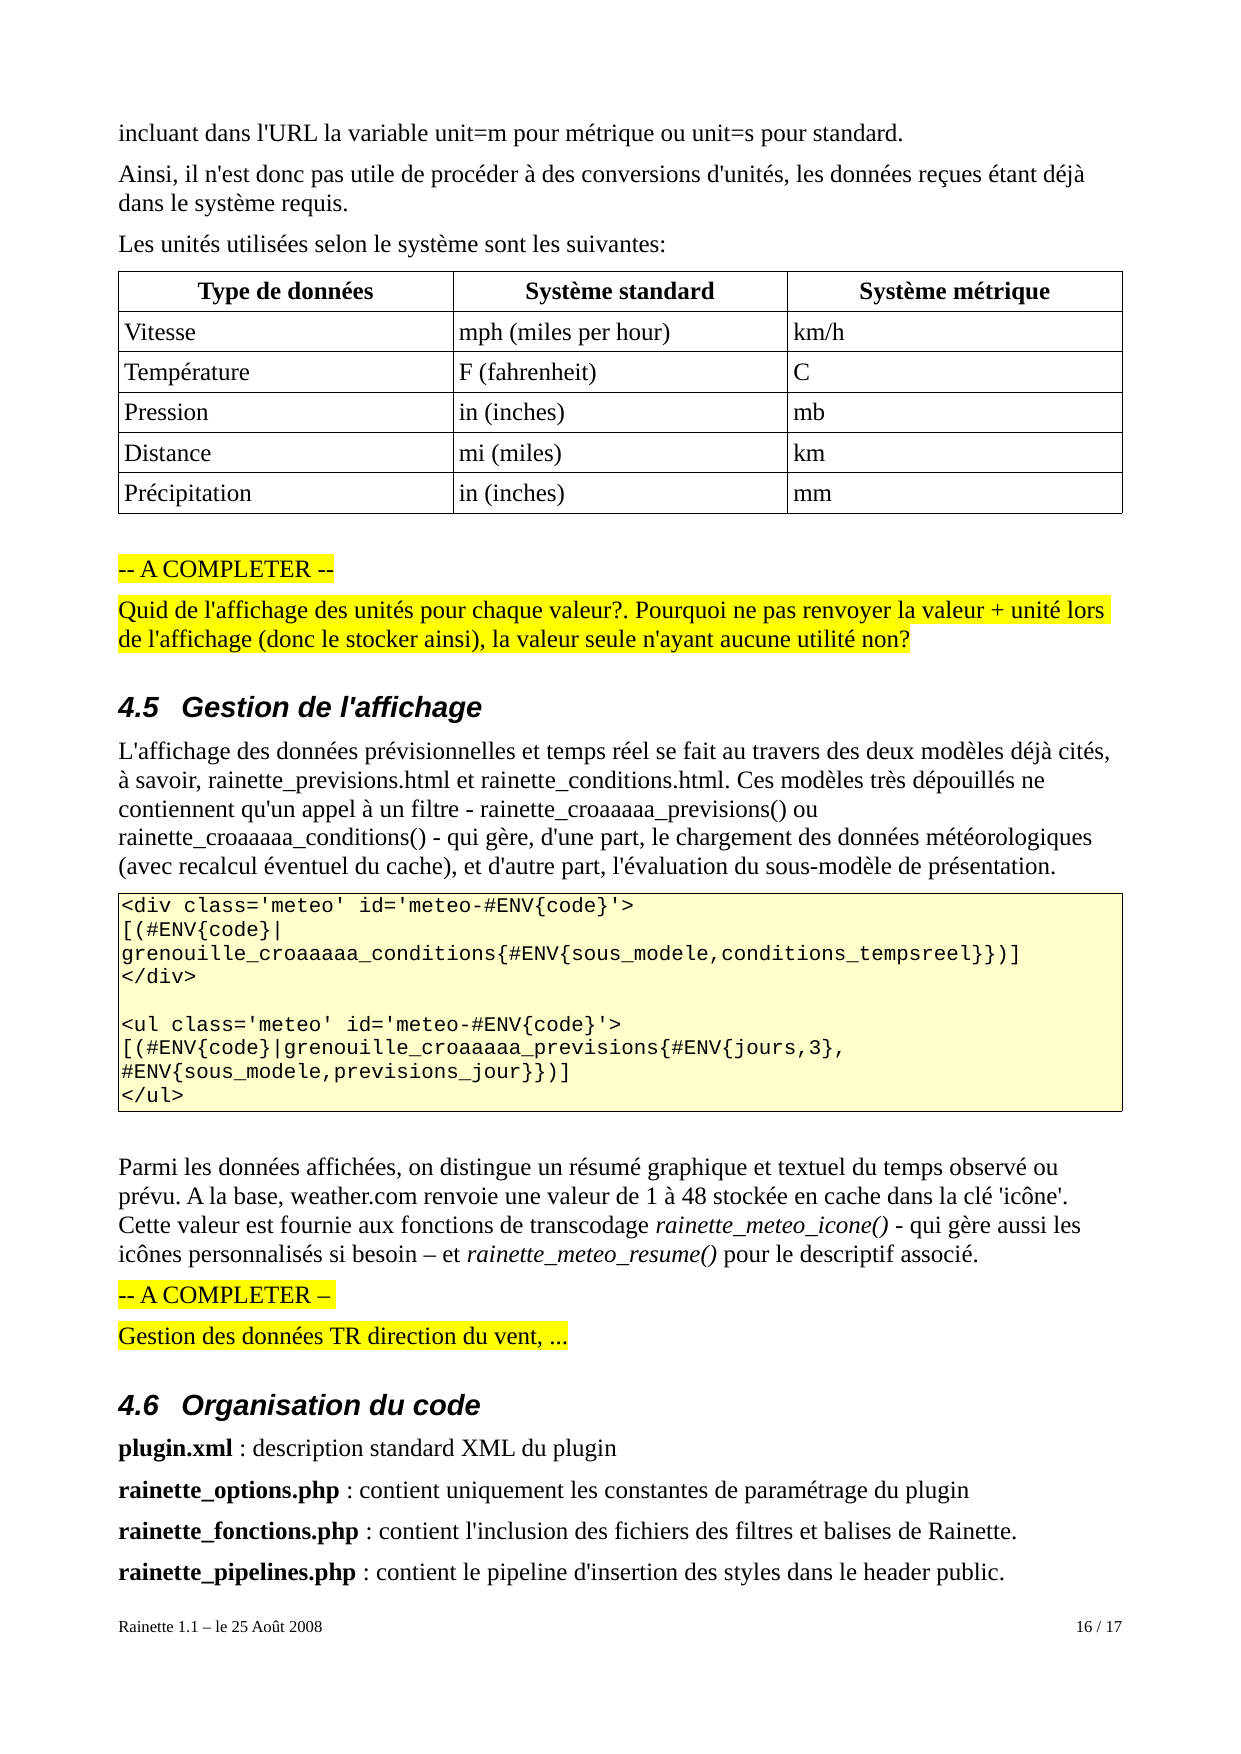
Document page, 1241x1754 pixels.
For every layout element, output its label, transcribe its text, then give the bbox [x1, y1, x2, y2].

table_cell km/h [788, 312, 1122, 351]
table_cell Distance [119, 433, 453, 472]
table_cell mb [788, 393, 1122, 432]
text rainette_pipelines.php : contient le pipeline d'insertion des styles dans le header public. [118, 1557, 1122, 1586]
text Ainsi, il n'est donc pas utile de procéder à des conversions d'unités, les données reçues étant déjà dans le système requis. [118, 159, 1122, 217]
table_cell C [788, 352, 1122, 392]
table_header Type de données [119, 272, 453, 311]
text Gestion des données TR direction du vent, ... [118, 1321, 1122, 1350]
subtitle Gestion de l'affichage [118, 690, 1122, 724]
text incluant dans l'URL la variable unit=m pour métrique ou unit=s pour standard. [118, 118, 1122, 147]
table_header Système standard [454, 272, 787, 311]
table_cell mi (miles) [454, 433, 787, 472]
table_cell mph (miles per hour) [454, 312, 787, 351]
text Parmi les données affichées, on distingue un résumé graphique et textuel du temps observé ou prévu. A la base, weather.com renvoie une valeur de 1 à 48 stockée en cache dans la clé 'icône'. Cette valeur est fournie aux fonctions de transcodage rainette_meteo_icone() - qui gère aussi les icônes personnalisés si besoin – et rainette_meteo_resume() pour le descriptif associé. [118, 1152, 1122, 1267]
table_header Système métrique [788, 272, 1122, 311]
table_cell in (inches) [454, 473, 787, 512]
text plugin.xml : description standard XML du plugin [118, 1433, 1122, 1462]
text <div class='meteo' id='meteo-#ENV{code}'> [(#ENV{code}|grenouille_croaaaaa_conditions{#ENV{sous_modele,conditions_tempsreel}})] </div> [119, 894, 1122, 987]
text Quid de l'affichage des unités pour chaque valeur?. Pourquoi ne pas renvoyer la valeur + unité lors de l'affichage (donc le stocker ainsi), la valeur seule n'ayant aucune utilité non? [118, 595, 1122, 653]
table_cell km [788, 433, 1122, 472]
table_cell Vitesse [119, 312, 453, 351]
text rainette_fonctions.php : contient l'inclusion des fichiers des filtres et balises de Rainette. [118, 1516, 1122, 1545]
text rainette_options.php : contient uniquement les constantes de paramétrage du plugin [118, 1475, 1122, 1503]
table_cell Précipitation [119, 473, 453, 512]
table_cell in (inches) [454, 393, 787, 432]
text L'affichage des données prévisionnelles et temps réel se fait au travers des deux modèles déjà cités, à savoir, rainette_previsions.html et rainette_conditions.html. Ces modèles très dépouillés ne contiennent qu'un appel à un filtre - rainette_croaaaaa_previsions() ou rainette_croaaaaa_conditions() - qui gère, d'une part, le chargement des données météorologiques (avec recalcul éventuel du cache), et d'autre part, l'évaluation du sous-modèle de présentation. [118, 736, 1122, 880]
text Les unités utilisées selon le système sont les suivantes: [118, 229, 1122, 258]
table_cell Température [119, 352, 453, 392]
subtitle Organisation du code [118, 1387, 1122, 1421]
table_cell Pression [119, 393, 453, 432]
text -- A COMPLETER – [118, 1280, 1122, 1309]
text -- A COMPLETER -- [118, 554, 1122, 583]
text <ul class='meteo' id='meteo-#ENV{code}'> [(#ENV{code}|grenouille_croaaaaa_previsions{#ENV{jours,3}, #ENV{sous_modele,previsions_jour}})] </ul> [119, 1011, 1122, 1111]
table_cell mm [788, 473, 1122, 512]
table_cell F (fahrenheit) [454, 352, 787, 392]
